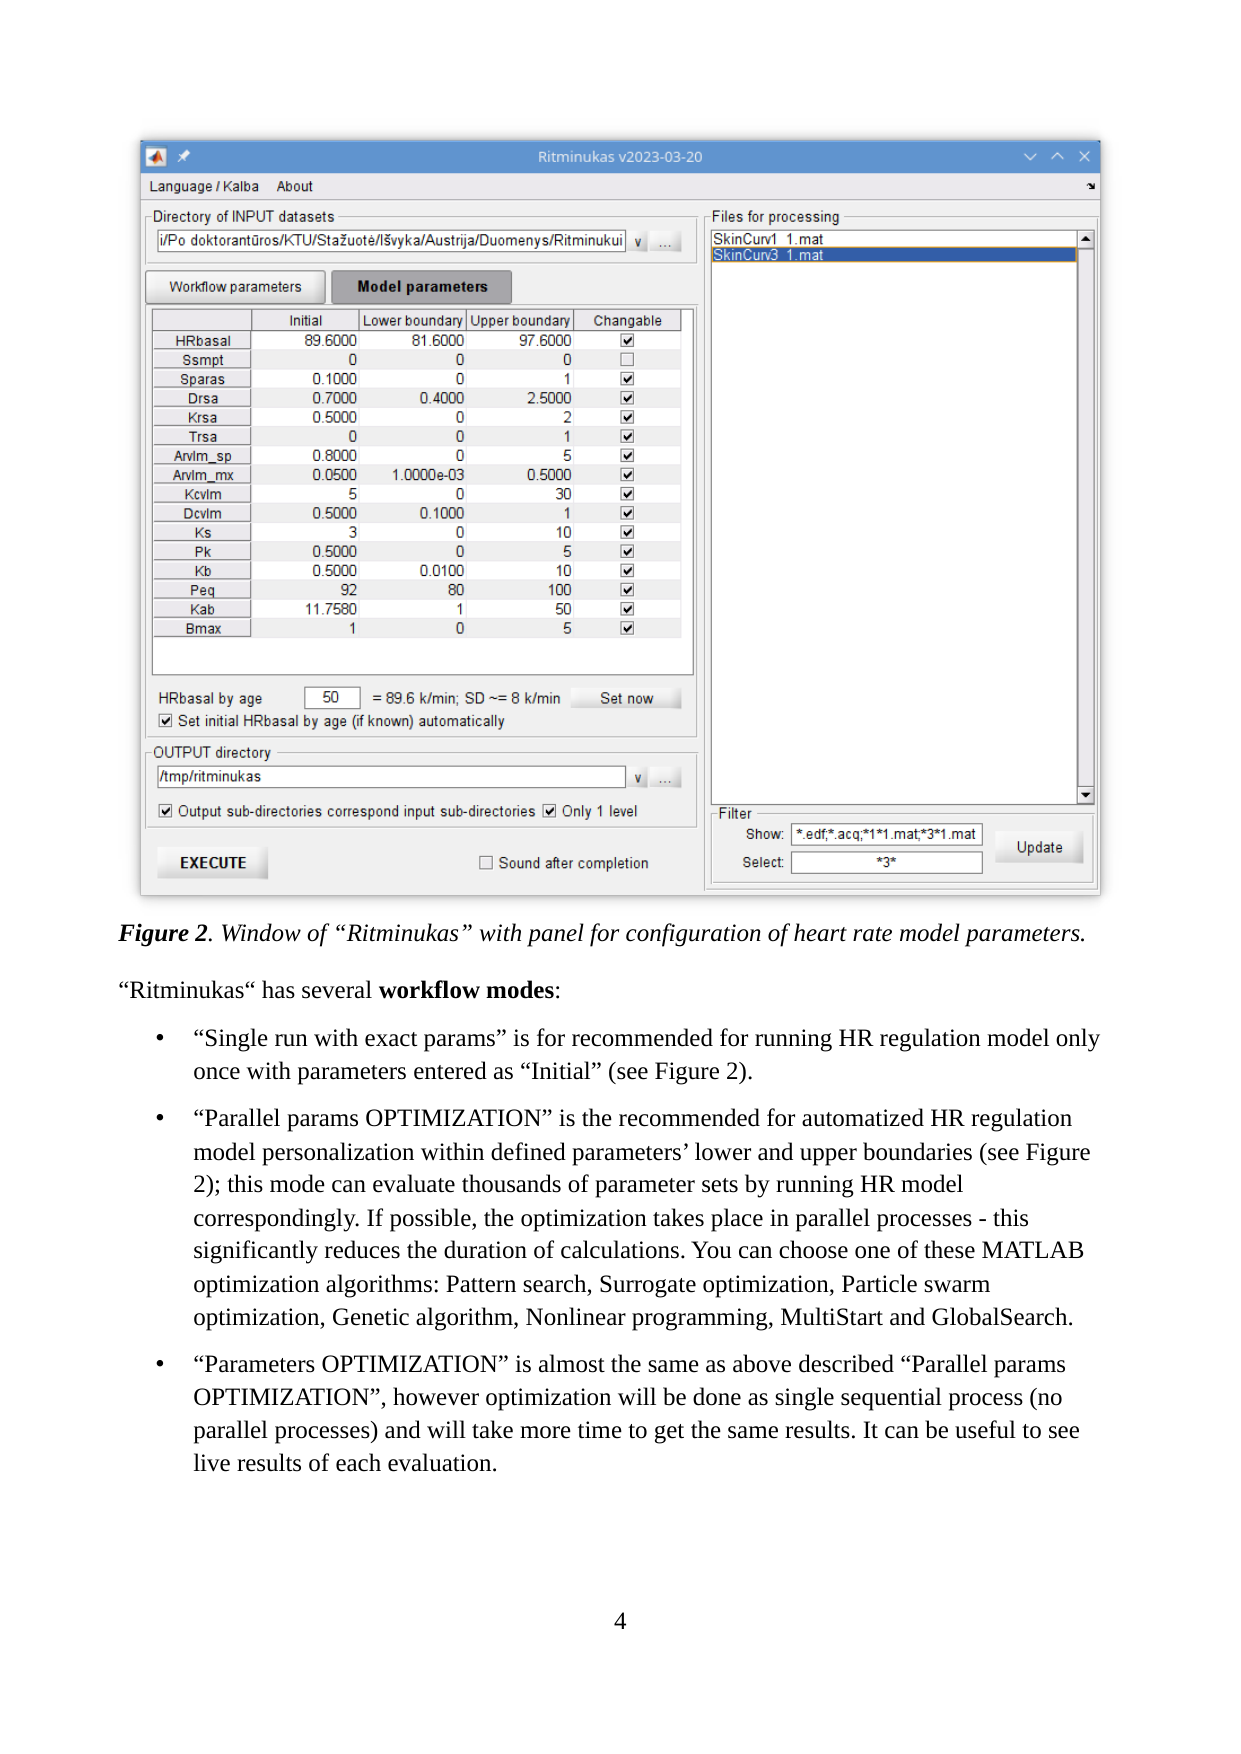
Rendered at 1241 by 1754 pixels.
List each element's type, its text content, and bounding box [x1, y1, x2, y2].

text “Ritminukas“ has several workflow modes: [118, 975, 1122, 1004]
list “Single run with exact params” is for recommended for running HR regulation model only once with parameters entered as “Initial” (see Figure 2). [156, 1023, 1122, 1085]
picture [118, 118, 1123, 918]
list “Parallel params OPTIMIZATION” is the recommended for automatized HR regulation model personalization within defined parameters’ lower and upper boundaries (see Figure 2); this mode can evaluate thousands of parameter sets by running HR model correspondingly. If possible, the optimization takes place in parallel processes - this significantly reduces the duration of calculations. You can choose one of these MATLAB optimization algorithms: Pattern search, Surrogate optimization, Particle swarm optimization, Genetic algorithm, Nonlinear programming, MultiStart and GlobalSearch. [156, 1103, 1122, 1330]
text Figure 2. Window of “Ritminukas” with panel for configuration of heart rate model parameters. [118, 918, 1122, 947]
list “Parameters OPTIMIZATION” is almost the same as above described “Parallel params OPTIMIZATION”, however optimization will be done as single sequential process (no parallel processes) and will take more time to get the same results. It can be useful to see live results of each evaluation. [156, 1349, 1122, 1477]
